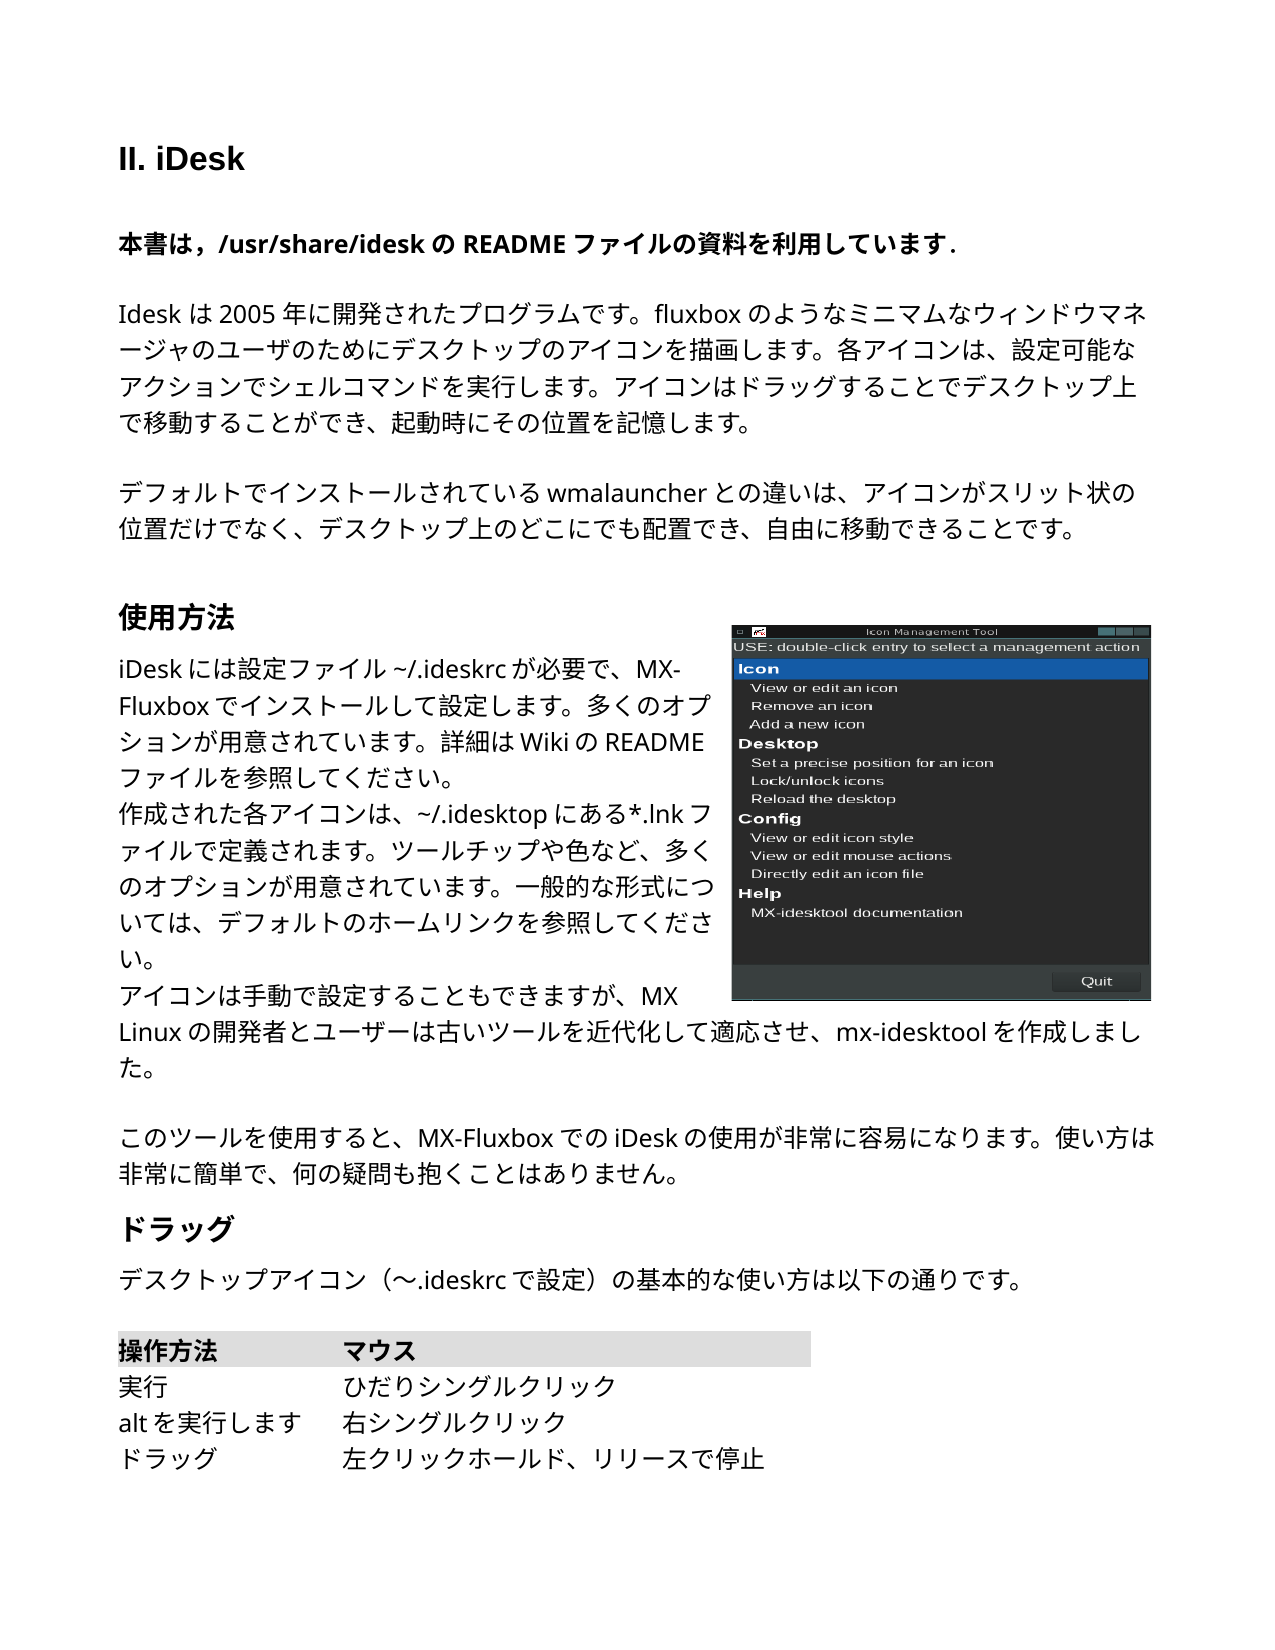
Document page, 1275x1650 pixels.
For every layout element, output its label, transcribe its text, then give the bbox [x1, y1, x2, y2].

text このツールを使用すると、MX-FluxboxでのiDeskの使用が非常に容易になります。使い方は非常に簡単で、何の疑問も抱くことはありません。 [118, 1119, 1157, 1191]
text 本書は，/usr/share/idesk の README ファイルの資料を利用しています． [118, 224, 1157, 260]
text アイコンは手動で設定することもできますが、MX Linuxの開発者とユーザーは古いツールを近代化して適応させ、mx-idesktoolを作成しました。 [118, 976, 1157, 1085]
table_cell ひだりシングルクリック [343, 1368, 811, 1404]
picture [731, 625, 1152, 1001]
table_cell altを実行します [118, 1404, 343, 1440]
text 作成された各アイコンは、~/.idesktopにある*.lnkファイルで定義されます。ツールチップや色など、多くのオプションが用意されています。一般的な形式については、デフォルトのホームリンクを参照してください。 [118, 795, 731, 976]
subtitle 使用方法 [118, 595, 1157, 637]
table_cell 左クリックホールド、リリースで停止 [343, 1440, 811, 1476]
text デスクトップアイコン（〜.ideskrcで設定）の基本的な使い方は以下の通りです。 [118, 1261, 1157, 1297]
table_cell 実行 [118, 1368, 343, 1404]
table_cell ドラッグ [118, 1440, 343, 1476]
subtitle ドラッグ [118, 1206, 1157, 1248]
table_cell 右シングルクリック [343, 1404, 811, 1440]
subtitle II. iDesk [118, 139, 1157, 178]
table_header 操作方法 [118, 1331, 343, 1367]
text デフォルトでインストールされているwmalauncherとの違いは、アイコンがスリット状の位置だけでなく、デスクトップ上のどこにでも配置でき、自由に移動できることです。 [118, 473, 1157, 546]
text iDeskには設定ファイル ~/.ideskrcが必要で、MX-Fluxboxでインストールして設定します。多くのオプションが用意されています。詳細はWikiのREADMEファイルを参照してください。 [118, 650, 731, 795]
table_header マウス [343, 1331, 811, 1367]
text Idesk は 2005 年に開発されたプログラムです。fluxbox のようなミニマムなウィンドウマネージャのユーザのためにデスクトップのアイコンを描画します。各アイコンは、設定可能なアクションでシェルコマンドを実行します。アイコンはドラッグすることでデスクトップ上で移動することができ、起動時にその位置を記憶します。 [118, 294, 1157, 439]
